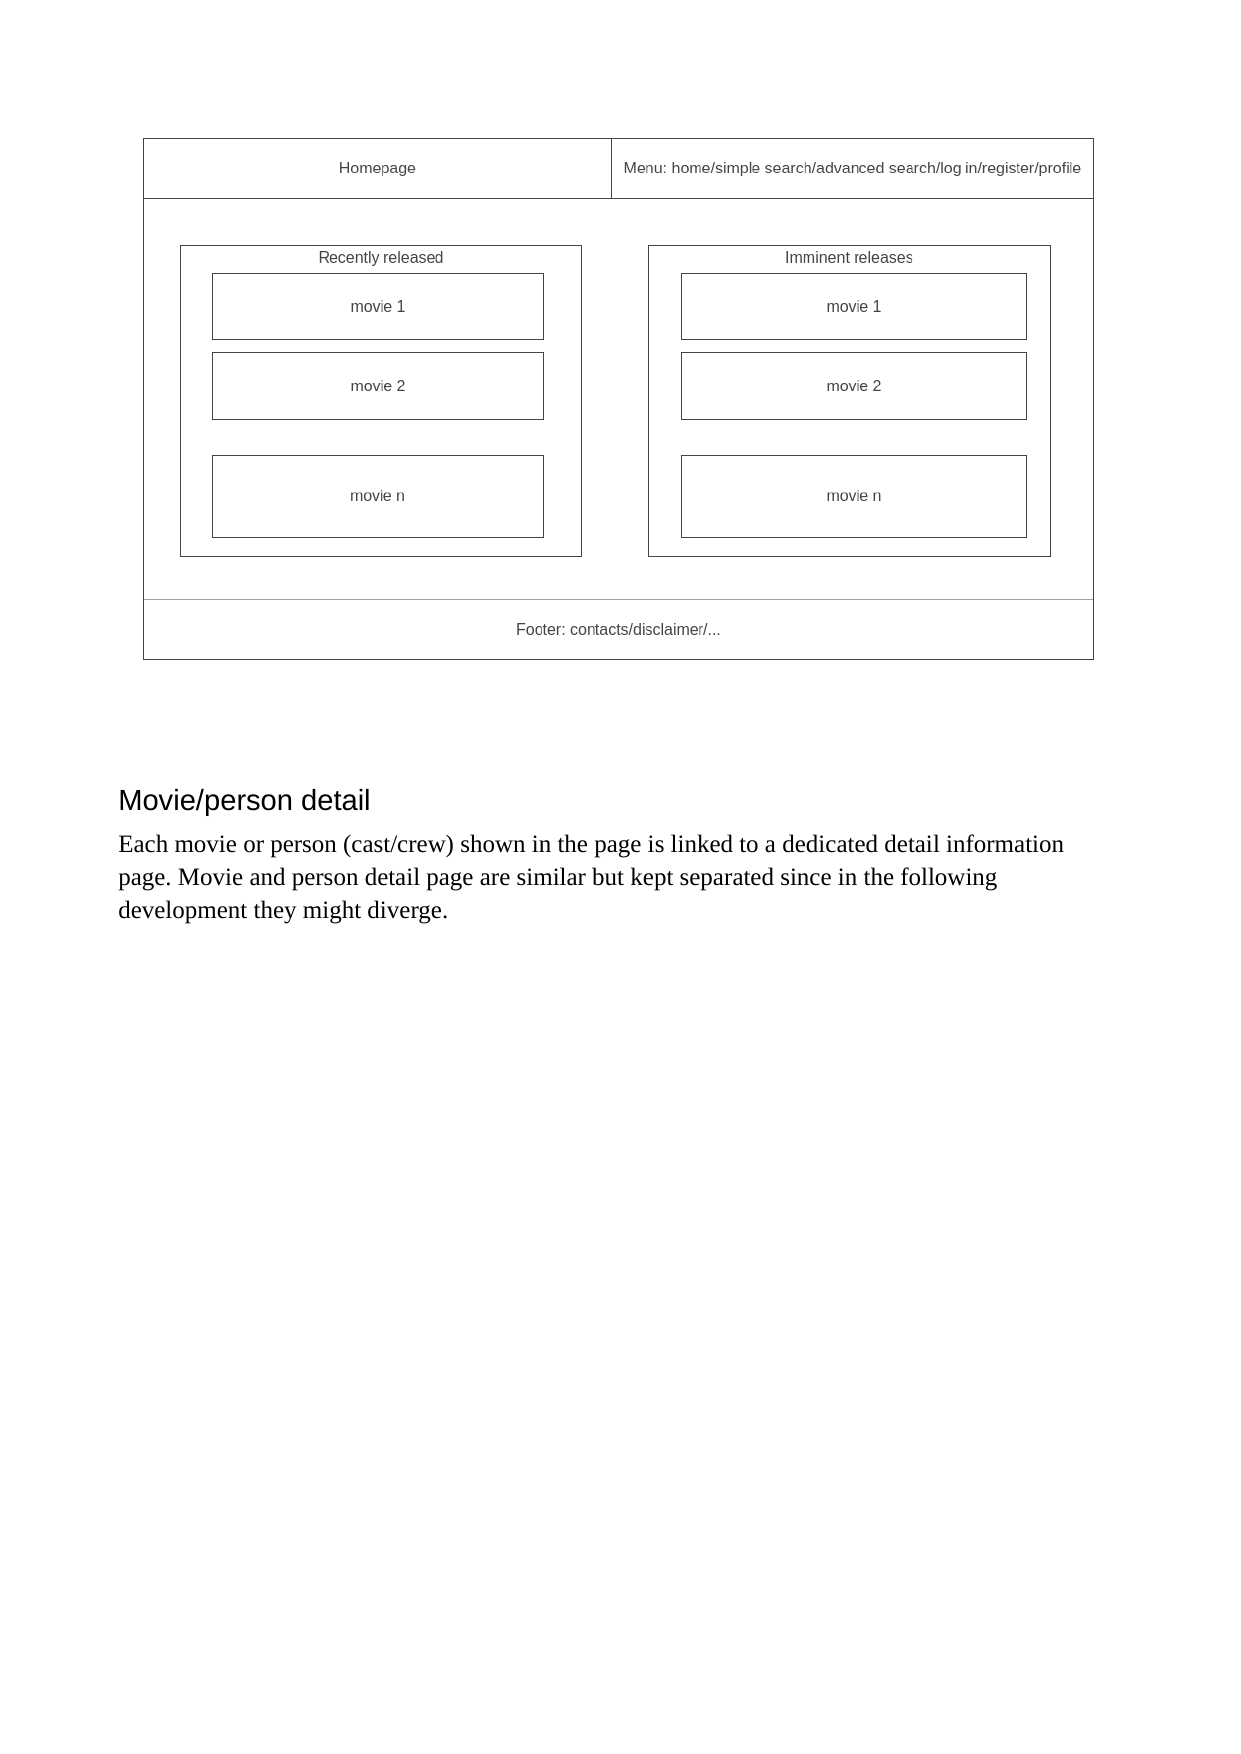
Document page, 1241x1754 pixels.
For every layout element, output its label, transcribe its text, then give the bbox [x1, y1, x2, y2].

picture [118, 118, 1123, 707]
text Each movie or person (cast/crew) shown in the page is linked to a dedicated detail information page. Movie and person detail page are similar but kept separated since in the following development they might diverge. [118, 829, 1122, 924]
subtitle Movie/person detail [118, 783, 1122, 817]
